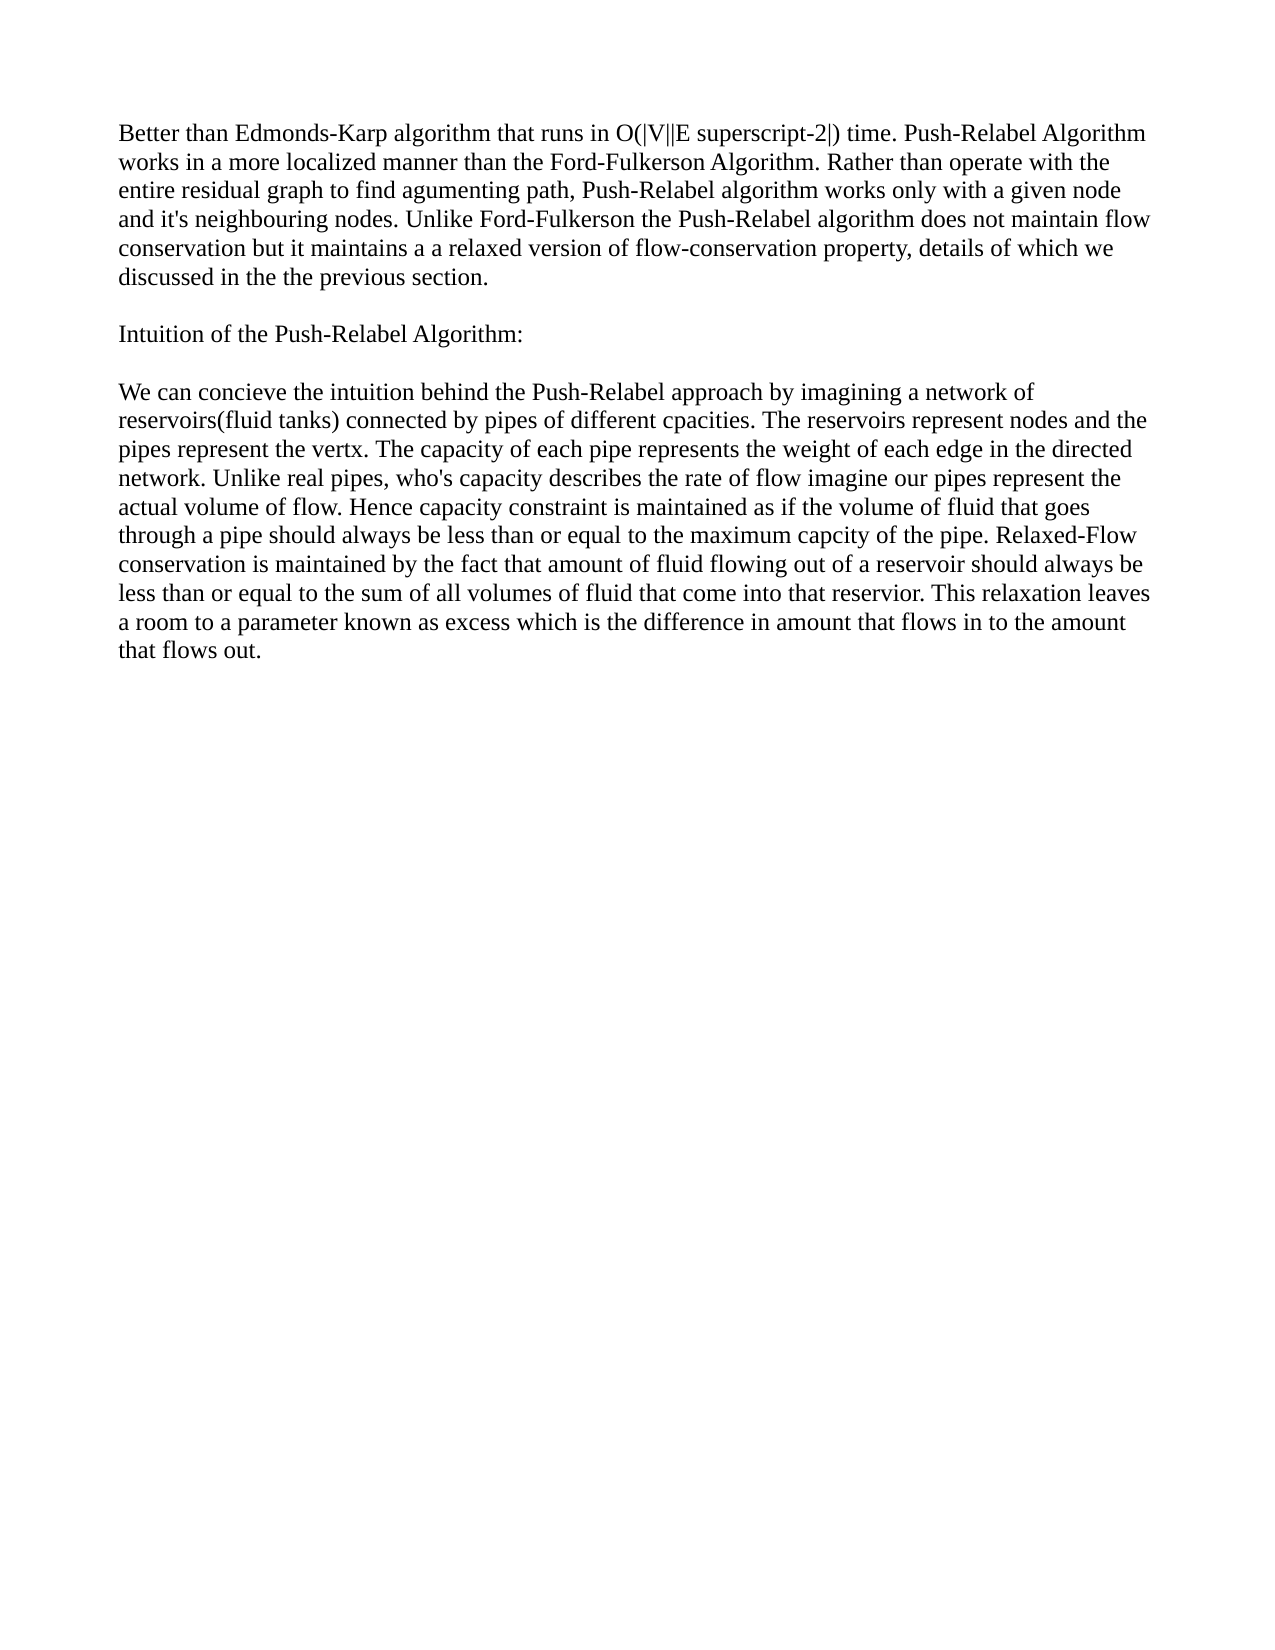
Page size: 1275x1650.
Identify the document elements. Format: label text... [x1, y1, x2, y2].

text We can concieve the intuition behind the Push-Relabel approach by imagining a network of reservoirs(fluid tanks) connected by pipes of different cpacities. The reservoirs represent nodes and the pipes represent the vertx. The capacity of each pipe represents the weight of each edge in the directed network. Unlike real pipes, who's capacity describes the rate of flow imagine our pipes represent the actual volume of flow. Hence capacity constraint is maintained as if the volume of fluid that goes through a pipe should always be less than or equal to the maximum capcity of the pipe. Relaxed-Flow conservation is maintained by the fact that amount of fluid flowing out of a reservoir should always be less than or equal to the sum of all volumes of fluid that come into that reservior. This relaxation leaves a room to a parameter known as excess which is the difference in amount that flows in to the amount that flows out. [118, 377, 1157, 664]
text Better than Edmonds-Karp algorithm that runs in O(|V||E superscript-2|) time. Push-Relabel Algorithm works in a more localized manner than the Ford-Fulkerson Algorithm. Rather than operate with the entire residual graph to find agumenting path, Push-Relabel algorithm works only with a given node and it's neighbouring nodes. Unlike Ford-Fulkerson the Push-Relabel algorithm does not maintain flow conservation but it maintains a a relaxed version of flow-conservation property, details of which we discussed in the the previous section. [118, 118, 1157, 291]
text Intuition of the Push-Relabel Algorithm: [118, 319, 1157, 348]
